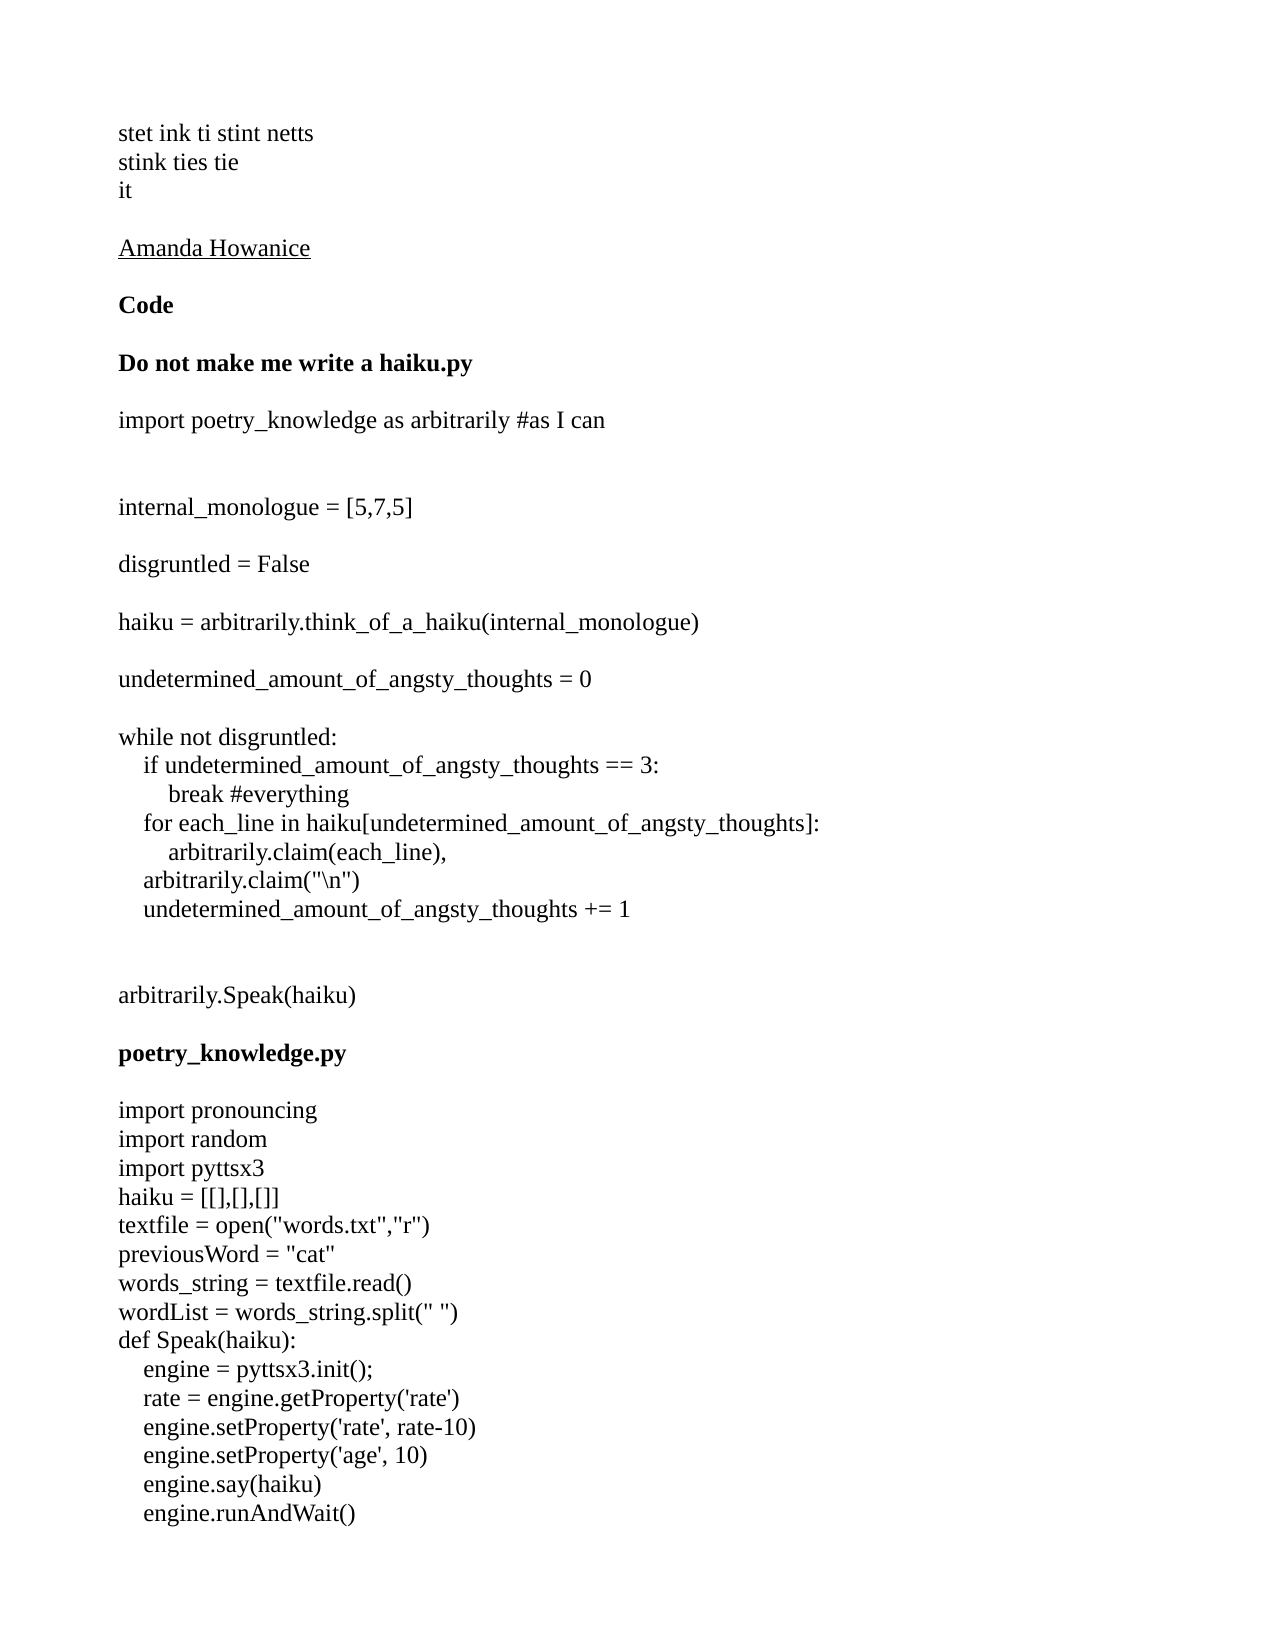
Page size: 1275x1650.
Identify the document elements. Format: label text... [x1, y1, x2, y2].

text stet ink ti stint netts [118, 118, 1157, 147]
text engine.setProperty('age', 10) [118, 1441, 1157, 1469]
text wordList = words_string.split(" ") [118, 1297, 1157, 1326]
text arbitrarily.claim(each_line), [118, 837, 1157, 866]
text undetermined_amount_of_angsty_thoughts = 0 [118, 664, 1157, 693]
text for each_line in haiku[undetermined_amount_of_angsty_thoughts]: [118, 808, 1157, 837]
text engine.runAndWait() [118, 1498, 1157, 1527]
text break #everything [118, 779, 1157, 808]
text stink ties tie [118, 147, 1157, 176]
text import poetry_knowledge as arbitrarily #as I can [118, 406, 1157, 434]
text if undetermined_amount_of_angsty_thoughts == 3: [118, 751, 1157, 779]
text engine.say(haiku) [118, 1469, 1157, 1498]
text Do not make me write a haiku.py [118, 348, 1157, 377]
text haiku = arbitrarily.think_of_a_haiku(internal_monologue) [118, 607, 1157, 636]
text import pyttsx3 [118, 1153, 1157, 1182]
text haiku = [[],[],[]] [118, 1182, 1157, 1211]
text Code [118, 291, 1157, 319]
text import pronouncing [118, 1096, 1157, 1124]
text textfile = open("words.txt","r") [118, 1211, 1157, 1239]
text previousWord = "cat" [118, 1239, 1157, 1268]
text words_string = textfile.read() [118, 1268, 1157, 1297]
text arbitrarily.claim("\n") [118, 866, 1157, 894]
text internal_monologue = [5,7,5] [118, 492, 1157, 521]
text arbitrarily.Speak(haiku) [118, 981, 1157, 1009]
text Amanda Howanice [118, 233, 1157, 262]
text while not disgruntled: [118, 722, 1157, 751]
text poetry_knowledge.py [118, 1038, 1157, 1067]
text it [118, 176, 1157, 204]
text rate = engine.getProperty('rate') [118, 1383, 1157, 1412]
text def Speak(haiku): [118, 1326, 1157, 1354]
text undetermined_amount_of_angsty_thoughts += 1 [118, 894, 1157, 923]
text import random [118, 1124, 1157, 1153]
text engine.setProperty('rate', rate-10) [118, 1412, 1157, 1441]
text engine = pyttsx3.init(); [118, 1354, 1157, 1383]
text disgruntled = False [118, 549, 1157, 578]
